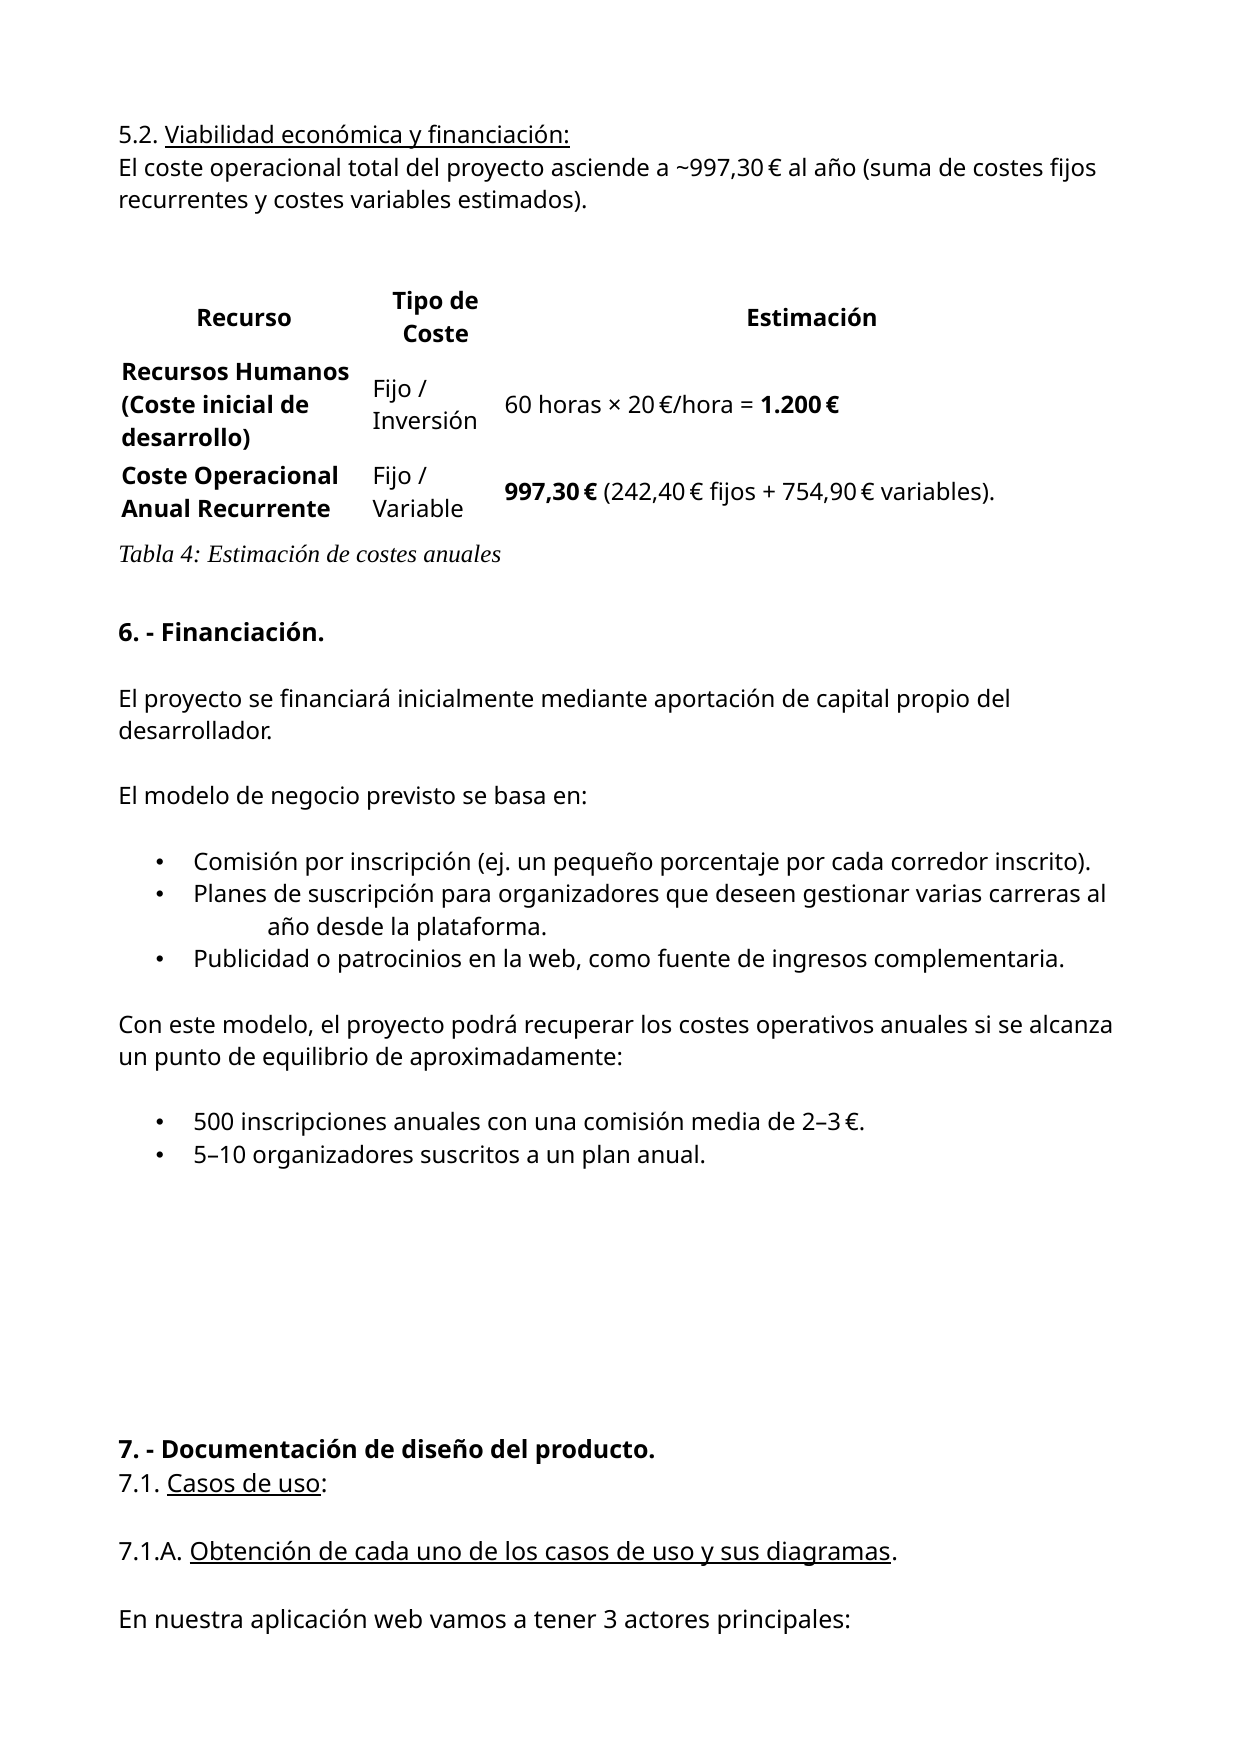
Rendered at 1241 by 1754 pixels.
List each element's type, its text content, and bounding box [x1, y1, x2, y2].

text 7. - Documentación de diseño del producto. [118, 1431, 1122, 1465]
text En nuestra aplicación web vamos a tener 3 actores principales: [118, 1602, 1122, 1636]
table_cell Fijo / Inversión [370, 352, 501, 456]
list Planes de suscripción para organizadores que deseen gestionar varias carreras al año desde la plataforma. [156, 877, 1122, 942]
table_cell Recursos Humanos (Coste inicial de desarrollo) [118, 352, 369, 456]
list 500 inscripciones anuales con una comisión media de 2–3 €. [156, 1105, 1122, 1138]
table_header Estimación [501, 281, 1122, 352]
table_cell Fijo / Variable [370, 456, 501, 527]
table_cell 997,30 € (242,40 € fijos + 754,90 € variables). [501, 456, 1122, 527]
text 7.1.A. Obtención de cada uno de los casos de uso y sus diagramas. [118, 1533, 1122, 1567]
text Con este modelo, el proyecto podrá recuperar los costes operativos anuales si se alcanza un punto de equilibrio de aproximadamente: [118, 1007, 1122, 1073]
table_header Recurso [118, 281, 369, 352]
text 5.2. Viabilidad económica y financiación: [118, 118, 1122, 151]
list Comisión por inscripción (ej. un pequeño porcentaje por cada corredor inscrito). [156, 844, 1122, 877]
text Tabla 4: Estimación de costes anuales [118, 539, 1122, 568]
table_header Tipo de Coste [370, 281, 501, 352]
text 7.1. Casos de uso: [118, 1465, 1122, 1499]
table_cell 60 horas × 20 €/hora = 1.200 € [501, 352, 1122, 456]
list 5–10 organizadores suscritos a un plan anual. [156, 1138, 1122, 1170]
table_cell Coste Operacional Anual Recurrente [118, 456, 369, 527]
text El coste operacional total del proyecto asciende a ~997,30 € al año (suma de costes fijos recurrentes y costes variables estimados). [118, 151, 1122, 281]
text El proyecto se financiará inicialmente mediante aportación de capital propio del desarrollador. El modelo de negocio previsto se basa en: [118, 649, 1122, 844]
list Publicidad o patrocinios en la web, como fuente de ingresos complementaria. [156, 942, 1122, 1007]
text 6. - Financiación. [118, 615, 1122, 649]
